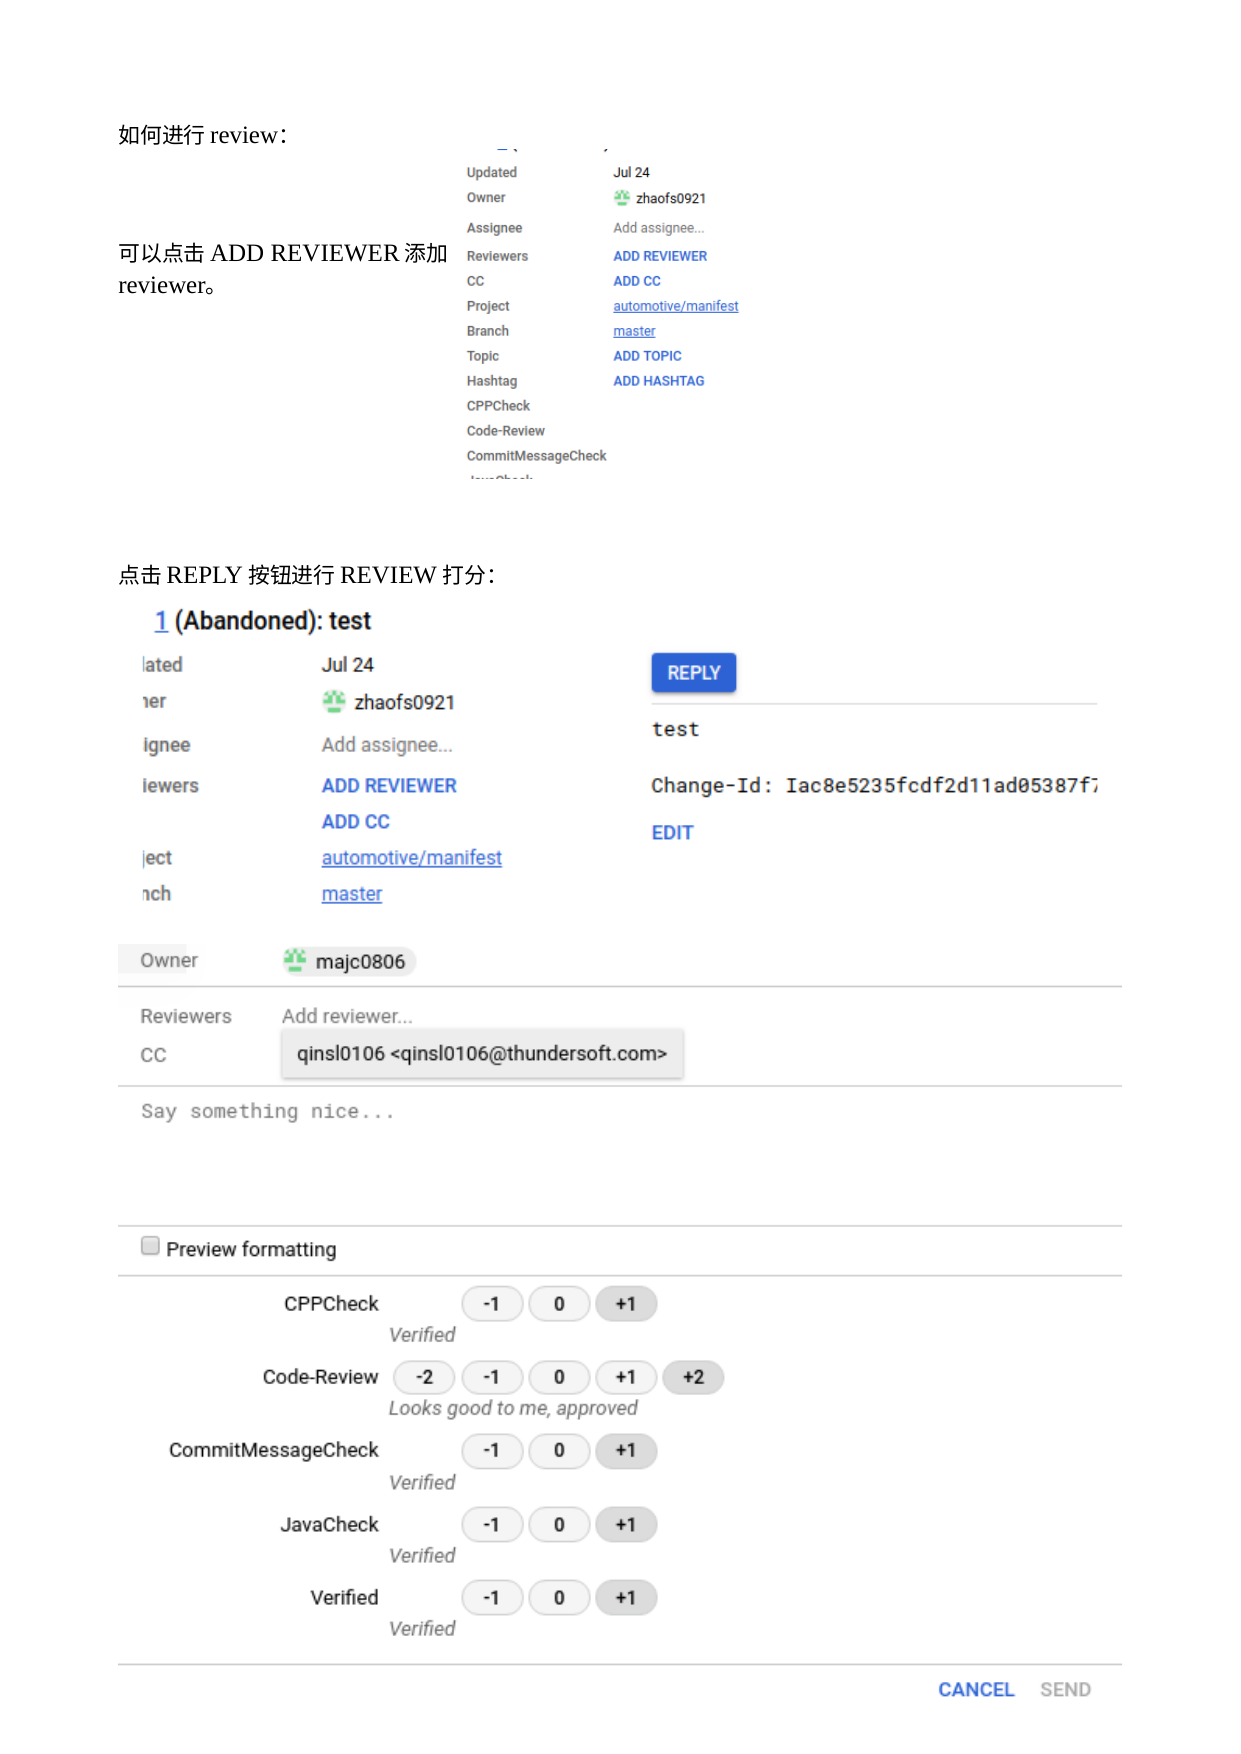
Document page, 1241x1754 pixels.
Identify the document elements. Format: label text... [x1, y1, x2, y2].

text 可以点击ADD REVIEWER添加reviewer。 [118, 236, 456, 299]
text 点击REPLY按钮进行REVIEW打分： [118, 558, 1122, 590]
picture [142, 589, 1098, 918]
text 如何进行review： [118, 118, 1122, 150]
picture [118, 944, 1123, 1709]
text [785, 236, 1122, 299]
picture [456, 149, 785, 479]
